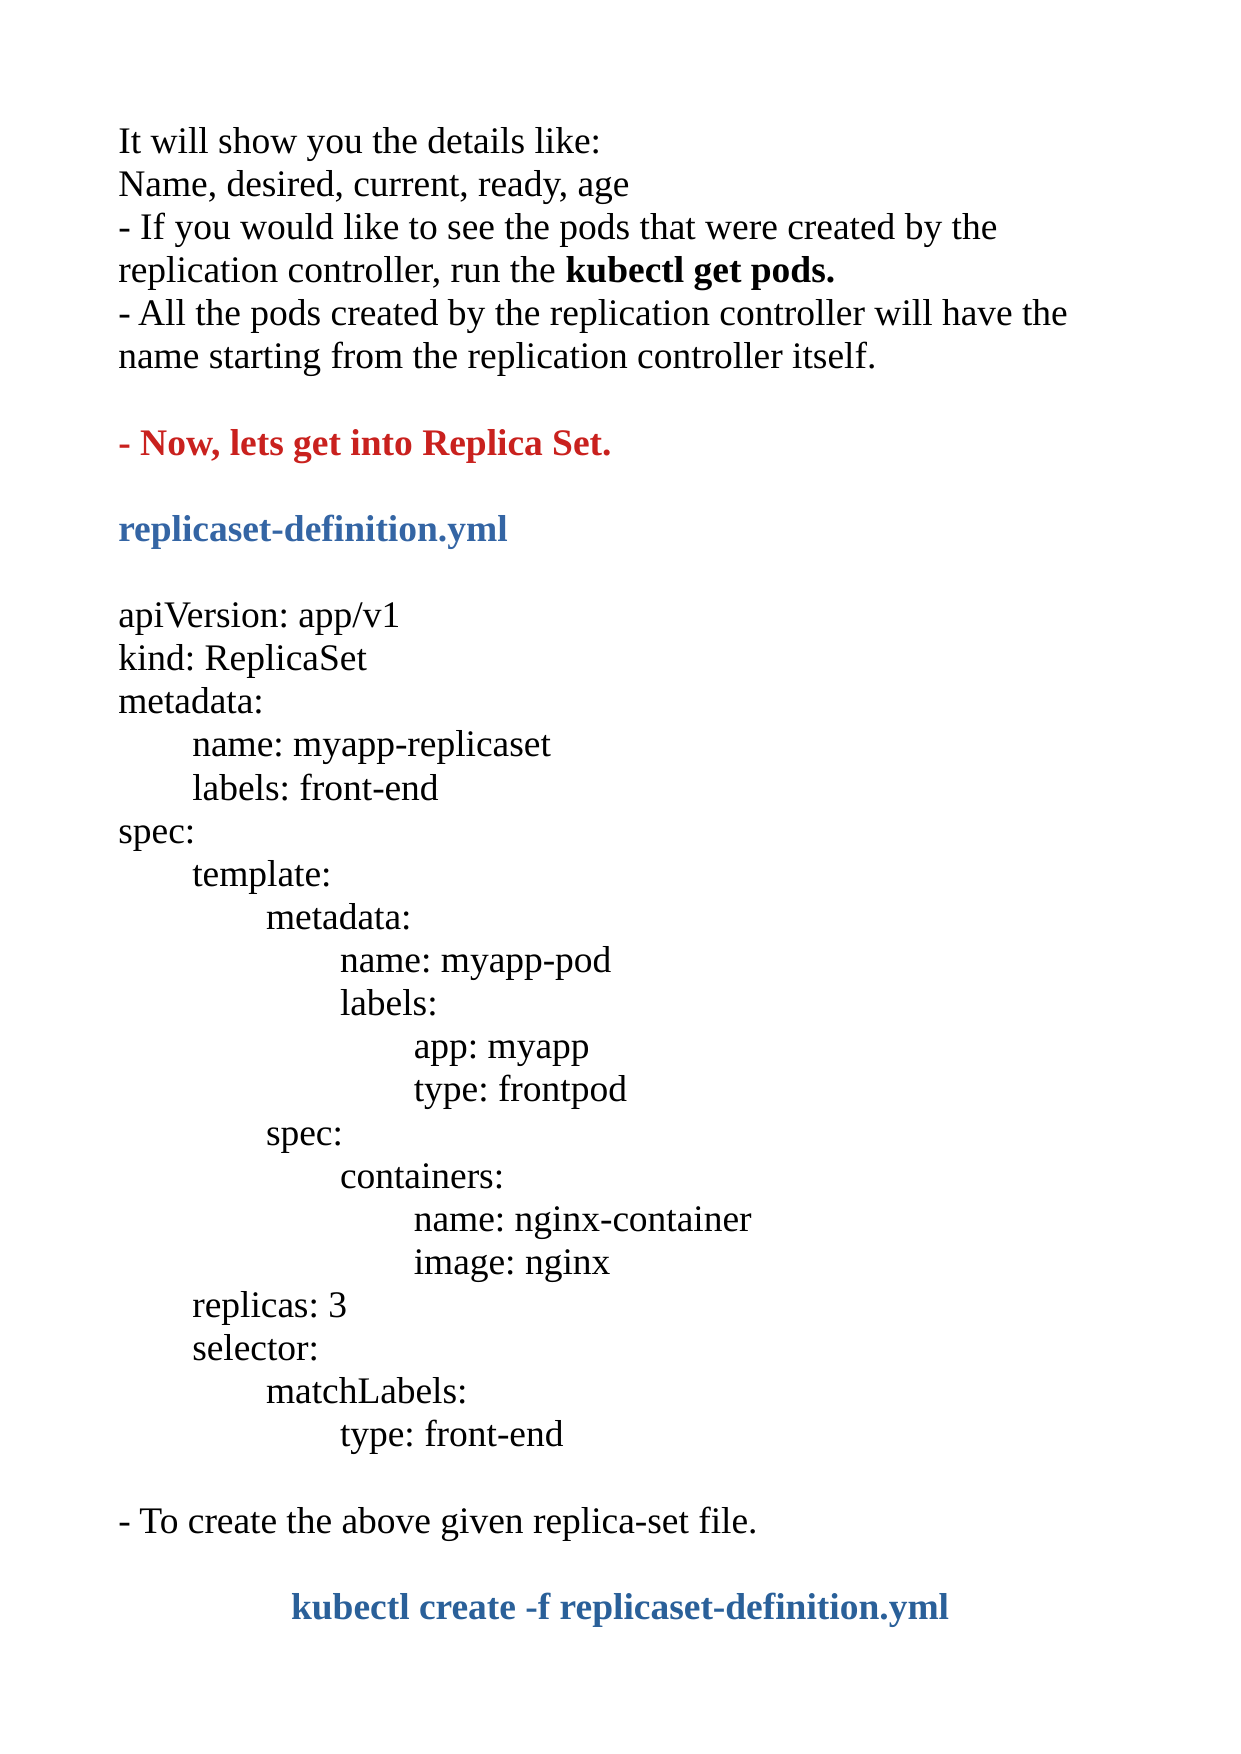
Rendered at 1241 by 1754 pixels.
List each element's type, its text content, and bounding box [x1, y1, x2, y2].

text - To create the above given replica-set file. [118, 1498, 1122, 1541]
text - If you would like to see the pods that were created by the replication controller, run the kubectl get pods. [118, 204, 1122, 291]
text name: nginx-container [118, 1196, 1122, 1239]
text name: myapp-replicaset [118, 722, 1122, 765]
text spec: [118, 1110, 1122, 1153]
text template: [118, 851, 1122, 894]
text Name, desired, current, ready, age [118, 161, 1122, 204]
text kind: ReplicaSet [118, 636, 1122, 679]
text containers: [118, 1153, 1122, 1196]
text name: myapp-pod [118, 937, 1122, 981]
text metadata: [118, 894, 1122, 937]
text - All the pods created by the replication controller will have the name starting from the replication controller itself. [118, 291, 1122, 377]
text labels: front-end [118, 765, 1122, 808]
text labels: [118, 981, 1122, 1024]
text selector: [118, 1326, 1122, 1369]
text spec: [118, 808, 1122, 851]
text image: nginx [118, 1239, 1122, 1282]
text - Now, lets get into Replica Set. [118, 420, 1122, 463]
text kubectl create -f replicaset-definition.yml [118, 1584, 1122, 1627]
text apiVersion: app/v1 [118, 592, 1122, 636]
text It will show you the details like: [118, 118, 1122, 161]
text replicaset-definition.yml [118, 506, 1122, 549]
text type: front-end [118, 1412, 1122, 1455]
text type: frontpod [118, 1067, 1122, 1110]
text replicas: 3 [118, 1282, 1122, 1326]
text metadata: [118, 679, 1122, 722]
text matchLabels: [118, 1369, 1122, 1412]
text app: myapp [118, 1024, 1122, 1067]
